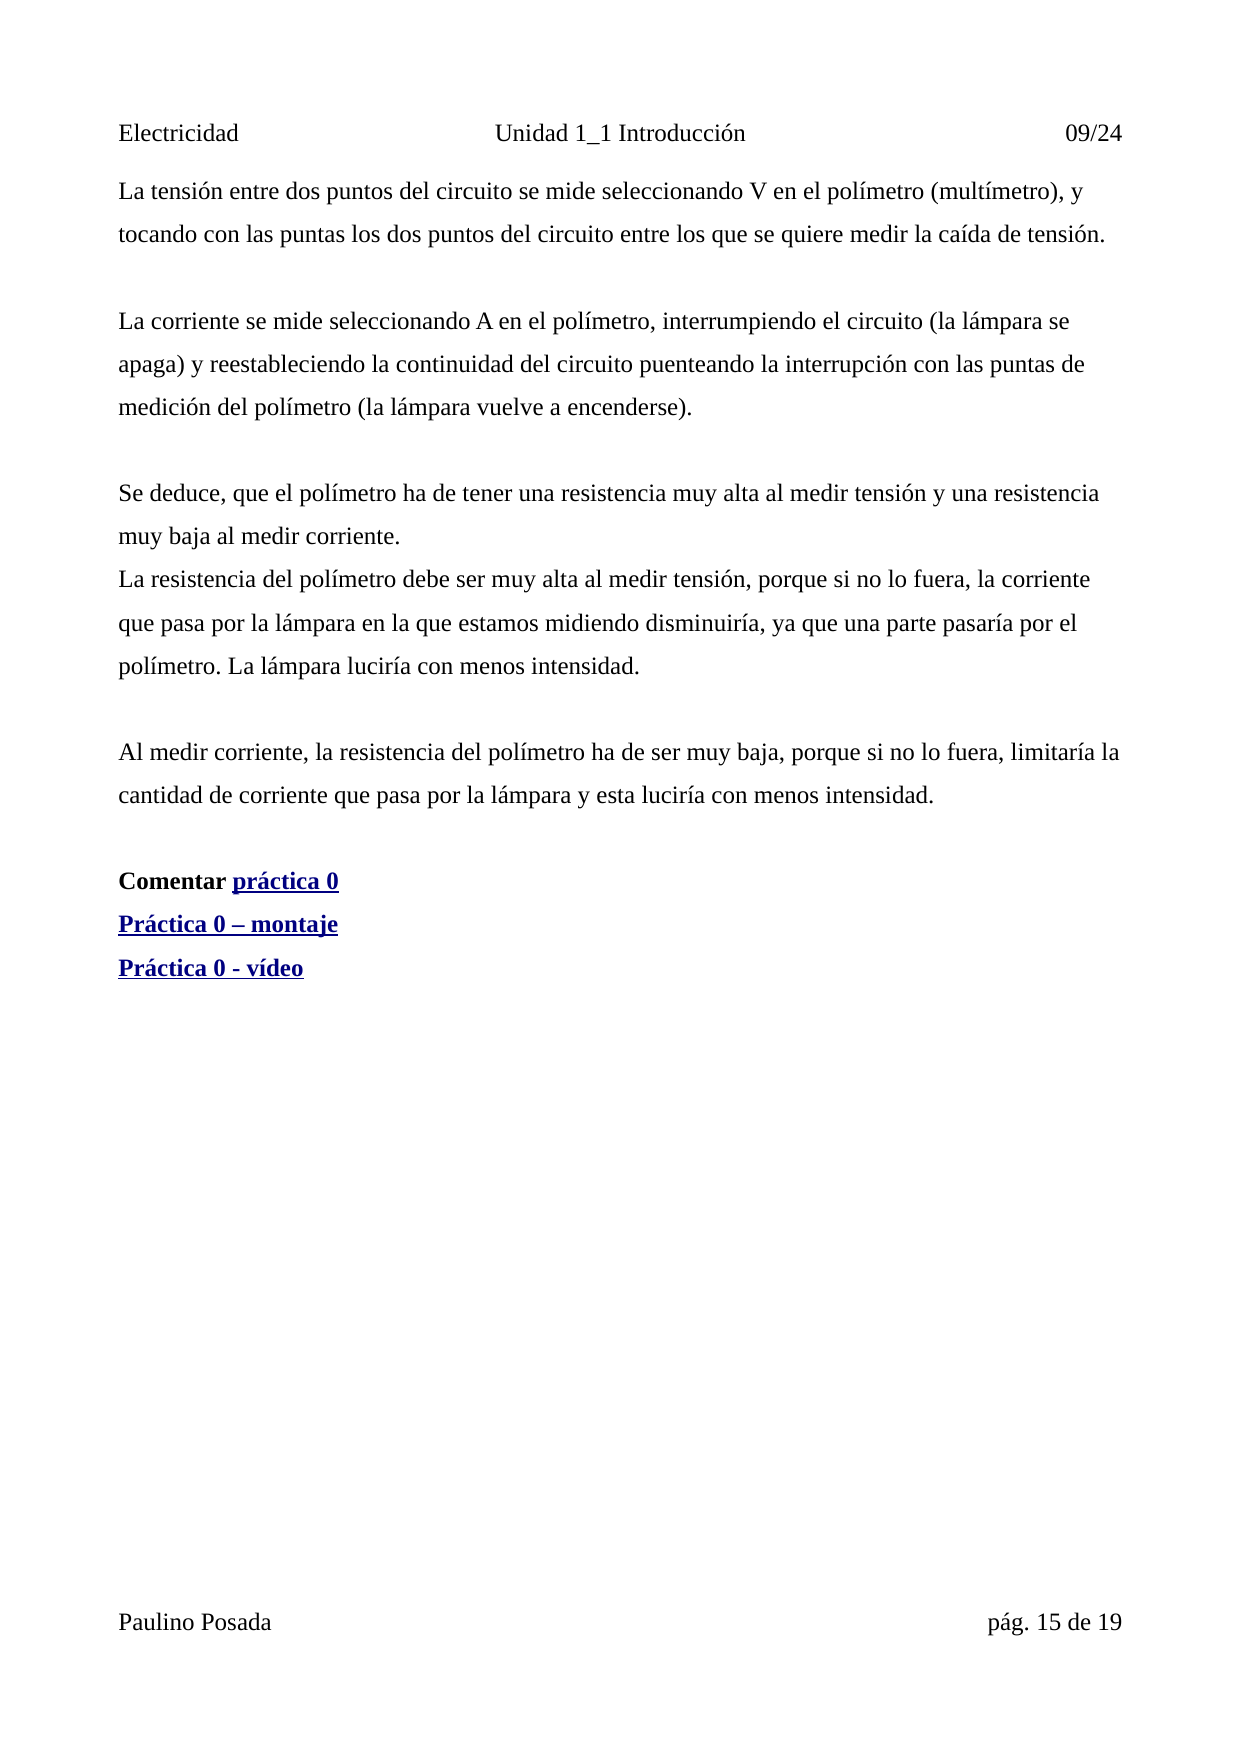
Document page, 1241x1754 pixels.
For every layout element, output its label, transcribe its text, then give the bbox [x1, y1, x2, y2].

text La corriente se mide seleccionando A en el polímetro, interrumpiendo el circuito (la lámpara se apaga) y reestableciendo la continuidad del circuito puenteando la interrupción con las puntas de medición del polímetro (la lámpara vuelve a encenderse). [118, 306, 1122, 421]
text Al medir corriente, la resistencia del polímetro ha de ser muy baja, porque si no lo fuera, limitaría la cantidad de corriente que pasa por la lámpara y esta luciría con menos intensidad. [118, 737, 1122, 809]
text Comentar práctica 0 [118, 866, 1122, 895]
text La resistencia del polímetro debe ser muy alta al medir tensión, porque si no lo fuera, la corriente que pasa por la lámpara en la que estamos midiendo disminuiría, ya que una parte pasaría por el polímetro. La lámpara luciría con menos intensidad. [118, 564, 1122, 679]
text Práctica 0 – montaje [118, 909, 1122, 938]
text La tensión entre dos puntos del circuito se mide seleccionando V en el polímetro (multímetro), y tocando con las puntas los dos puntos del circuito entre los que se quiere medir la caída de tensión. [118, 176, 1122, 248]
text Práctica 0 - vídeo [118, 953, 1122, 981]
text Se deduce, que el polímetro ha de tener una resistencia muy alta al medir tensión y una resistencia muy baja al medir corriente. [118, 478, 1122, 550]
